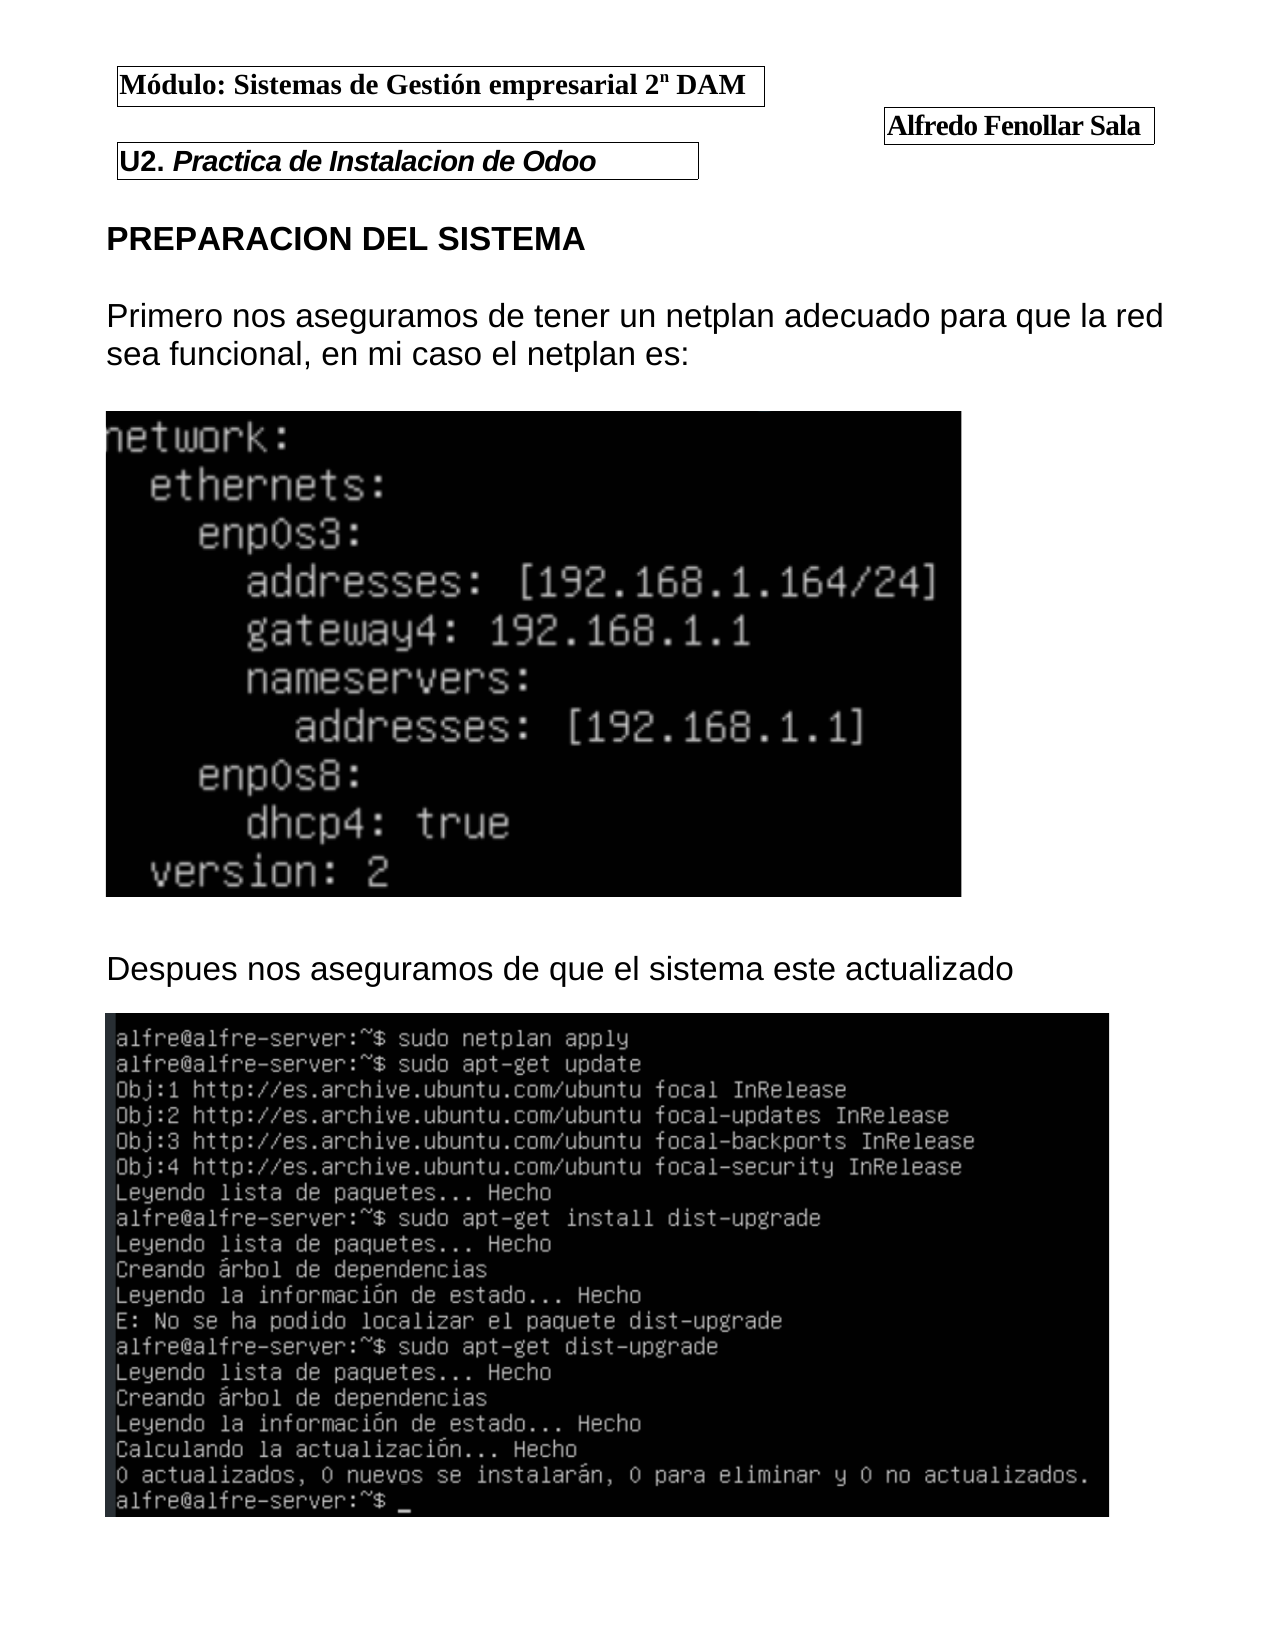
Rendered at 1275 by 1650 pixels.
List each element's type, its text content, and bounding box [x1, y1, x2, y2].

text Despues nos aseguramos de que el sistema este actualizado [106, 949, 1169, 987]
picture [105, 411, 962, 897]
text PREPARACION DEL SISTEMA [106, 219, 1169, 257]
picture [105, 1013, 1110, 1517]
text Primero nos aseguramos de tener un netplan adecuado para que la red sea funcional, en mi caso el netplan es: [106, 296, 1169, 372]
